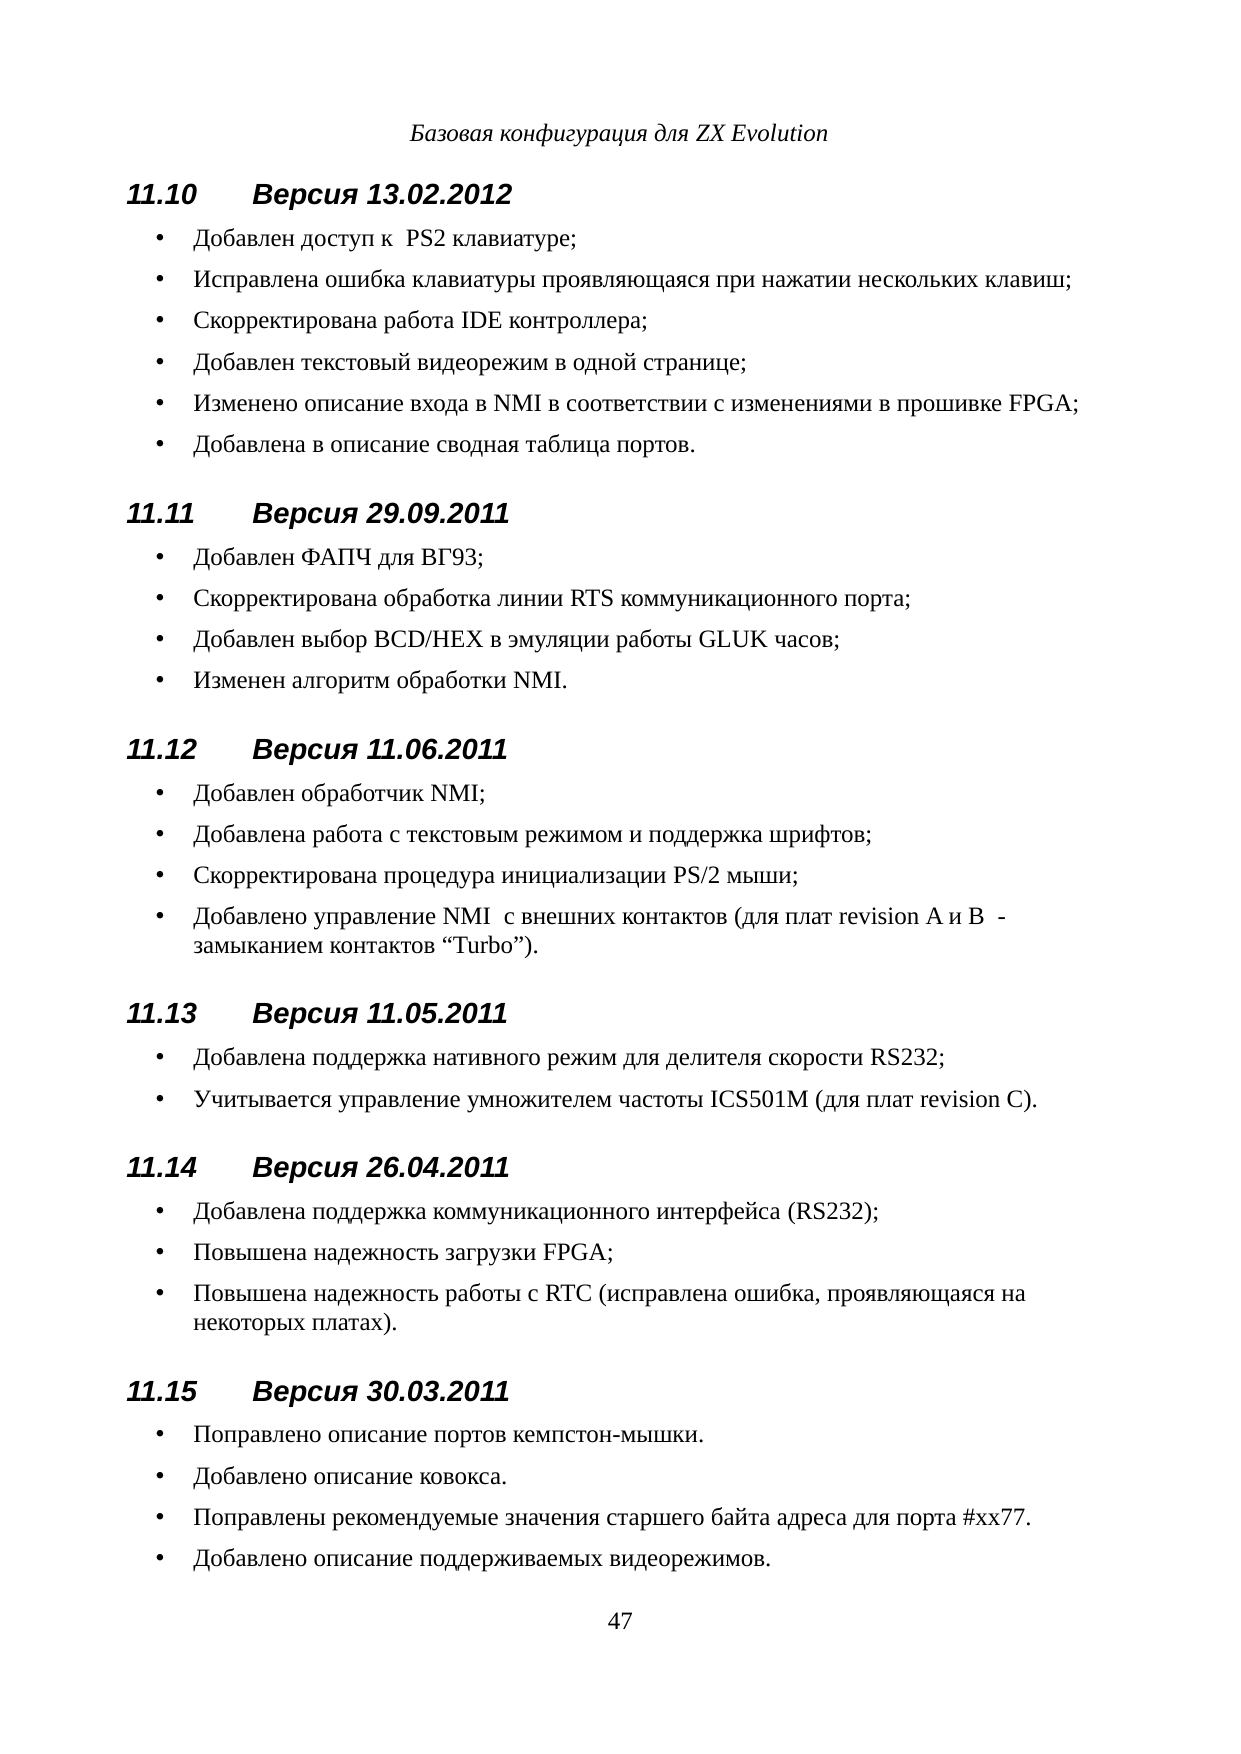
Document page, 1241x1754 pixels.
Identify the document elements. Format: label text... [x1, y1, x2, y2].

subtitle Версия 11.06.2011 [118, 732, 1122, 765]
list Изменено описание входа в NMI в соответствии с изменениями в прошивке FPGA; [156, 388, 1122, 417]
list Добавлена работа с текстовым режимом и поддержка шрифтов; [156, 819, 1122, 848]
list Поправлено описание портов кемпстон-мышки. [156, 1419, 1122, 1448]
subtitle Версия 11.05.2011 [118, 996, 1122, 1030]
list Добавлен ФАПЧ для ВГ93; [156, 542, 1122, 570]
subtitle Версия 30.03.2011 [118, 1373, 1122, 1407]
list Добавлена поддержка коммуникационного интерфейса (RS232); [156, 1196, 1122, 1225]
list Добавлено описание поддерживаемых видеорежимов. [156, 1543, 1122, 1572]
list Добавлено описание ковокса. [156, 1461, 1122, 1489]
list Скорректирована работа IDE контроллера; [156, 306, 1122, 334]
subtitle Версия 26.04.2011 [118, 1150, 1122, 1183]
list Скорректирована обработка линии RTS коммуникационного порта; [156, 583, 1122, 612]
subtitle Версия 13.02.2012 [118, 177, 1122, 211]
list Изменен алгоритм обработки NMI. [156, 665, 1122, 694]
list Исправлена ошибка клавиатуры проявляющаяся при нажатии нескольких клавиш; [156, 264, 1122, 293]
list Добавлен текстовый видеорежим в одной странице; [156, 347, 1122, 376]
list Добавлен доступ к PS2 клавиатуре; [156, 223, 1122, 252]
list Добавлено управление NMI с внешних контактов (для плат revision A и B - замыканием контактов “Turbo”). [156, 901, 1122, 959]
list Добавлена поддержка нативного режим для делителя скорости RS232; [156, 1042, 1122, 1071]
list Добавлена в описание сводная таблица портов. [156, 429, 1122, 458]
list Повышена надежность загрузки FPGA; [156, 1237, 1122, 1266]
list Добавлен выбор BCD/HEX в эмуляции работы GLUK часов; [156, 624, 1122, 653]
list Поправлены рекомендуемые значения старшего байта адреса для порта #xx77. [156, 1502, 1122, 1531]
list Скорректирована процедура инициализации PS/2 мыши; [156, 860, 1122, 889]
list Повышена надежность работы с RTC (исправлена ошибка, проявляющаяся на некоторых платах). [156, 1278, 1122, 1336]
list Учитывается управление умножителем частоты ICS501M (для плат revision C). [156, 1084, 1122, 1112]
list Добавлен обработчик NMI; [156, 778, 1122, 806]
subtitle Версия 29.09.2011 [118, 496, 1122, 529]
